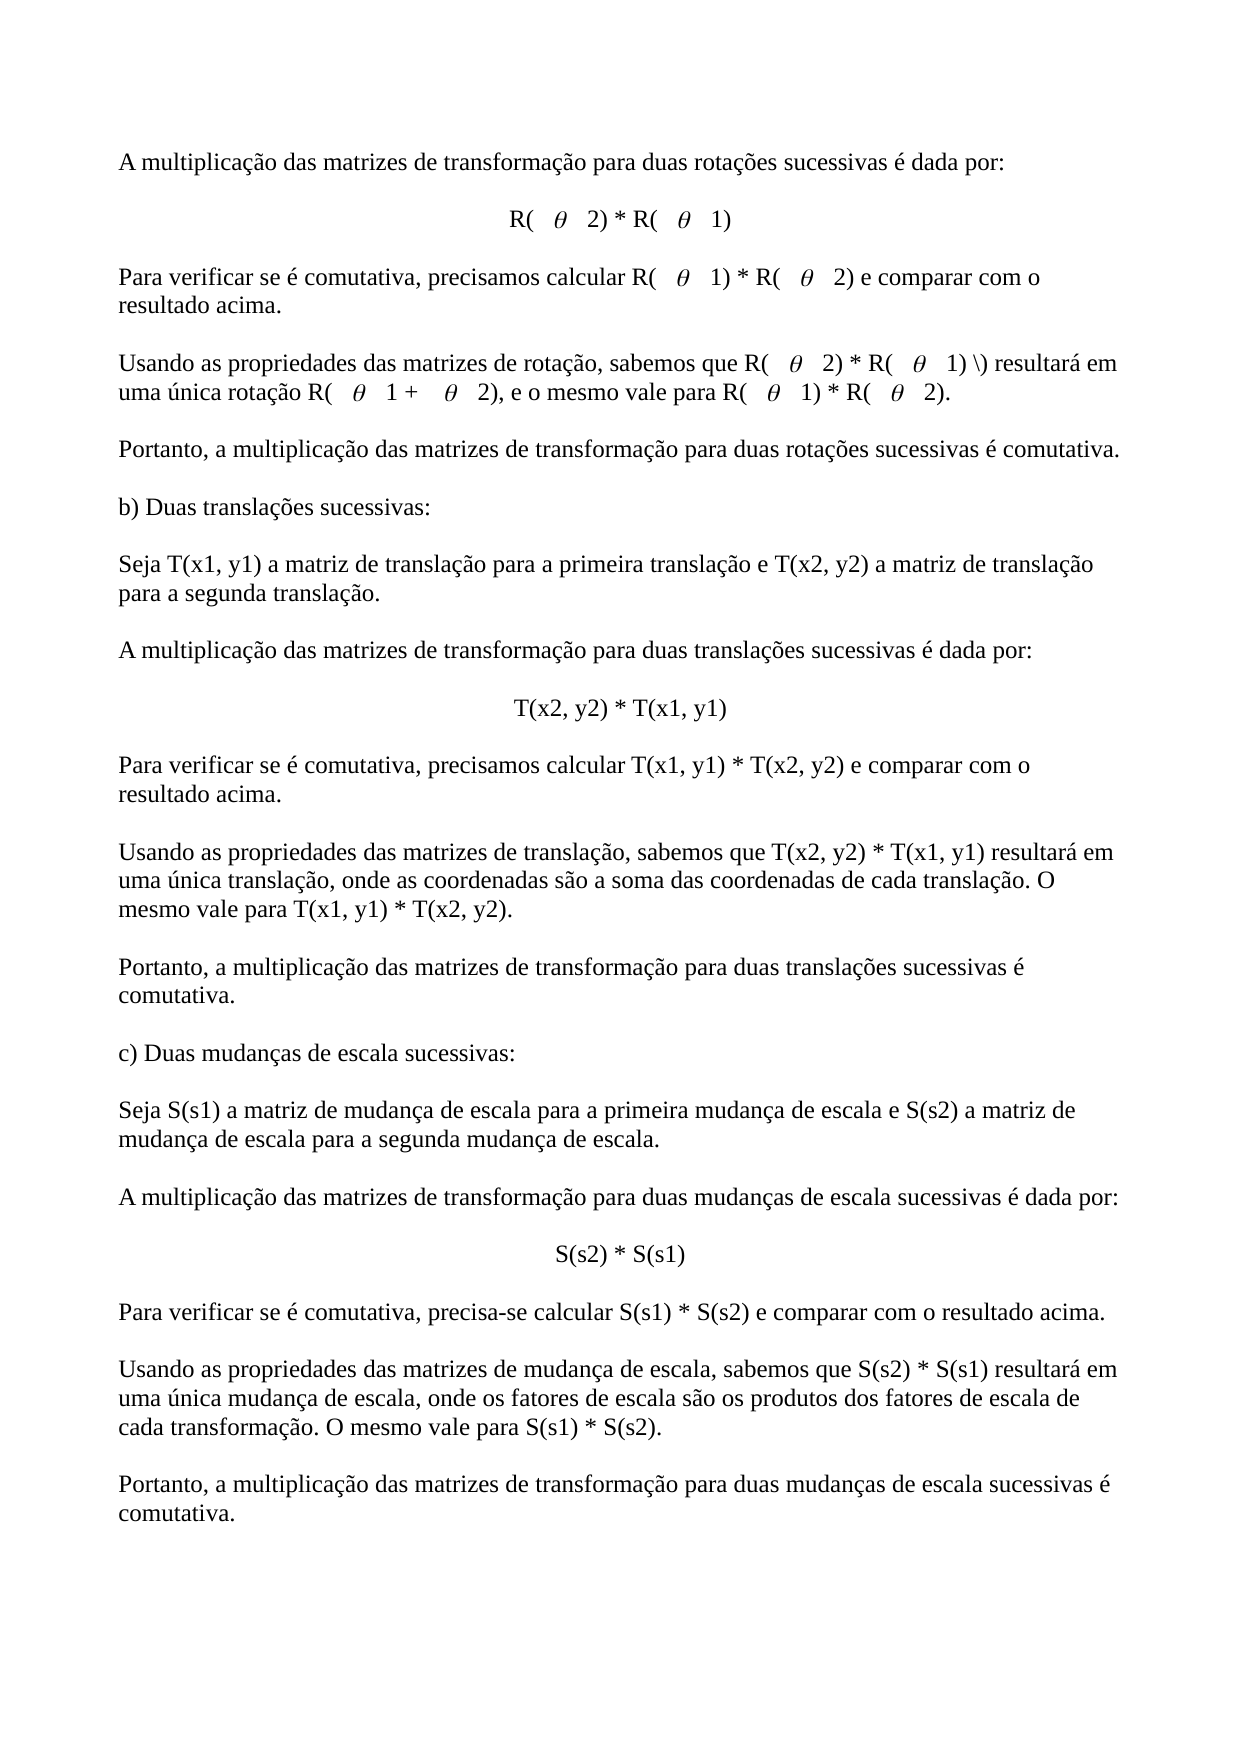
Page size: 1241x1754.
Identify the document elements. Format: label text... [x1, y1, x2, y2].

text b) Duas translações sucessivas: [118, 492, 1122, 521]
text c) Duas mudanças de escala sucessivas: [118, 1038, 1122, 1067]
text Usando as propriedades das matrizes de mudança de escala, sabemos que S(s2) * S(s1) resultará em uma única mudança de escala, onde os fatores de escala são os produtos dos fatores de escala de cada transformação. O mesmo vale para S(s1) * S(s2). [118, 1354, 1122, 1441]
text Portanto, a multiplicação das matrizes de transformação para duas translações sucessivas é comutativa. [118, 952, 1122, 1009]
text Portanto, a multiplicação das matrizes de transformação para duas rotações sucessivas é comutativa. [118, 434, 1122, 463]
text Usando as propriedades das matrizes de translação, sabemos que T(x2, y2) * T(x1, y1) resultará em uma única translação, onde as coordenadas são a soma das coordenadas de cada translação. O mesmo vale para T(x1, y1) * T(x2, y2). [118, 837, 1122, 923]
text Usando as propriedades das matrizes de rotação, sabemos que R(2) * R(1) \) resultará em uma única rotação R(1 + 2), e o mesmo vale para R(1) * R(2). [118, 348, 1122, 406]
text S(s2) * S(s1) [118, 1239, 1122, 1268]
text Para verificar se é comutativa, precisamos calcular R(1) * R(2) e comparar com o resultado acima. [118, 262, 1122, 319]
text A multiplicação das matrizes de transformação para duas rotações sucessivas é dada por: [118, 147, 1122, 176]
text T(x2, y2) * T(x1, y1) [118, 693, 1122, 722]
text Para verificar se é comutativa, precisa-se calcular S(s1) * S(s2) e comparar com o resultado acima. [118, 1297, 1122, 1326]
text Seja S(s1) a matriz de mudança de escala para a primeira mudança de escala e S(s2) a matriz de mudança de escala para a segunda mudança de escala. [118, 1096, 1122, 1153]
text A multiplicação das matrizes de transformação para duas translações sucessivas é dada por: [118, 636, 1122, 664]
text Para verificar se é comutativa, precisamos calcular T(x1, y1) * T(x2, y2) e comparar com o resultado acima. [118, 751, 1122, 808]
text A multiplicação das matrizes de transformação para duas mudanças de escala sucessivas é dada por: [118, 1182, 1122, 1211]
text Seja T(x1, y1) a matriz de translação para a primeira translação e T(x2, y2) a matriz de translação para a segunda translação. [118, 549, 1122, 607]
text R(2) * R(1) [118, 204, 1122, 233]
text Portanto, a multiplicação das matrizes de transformação para duas mudanças de escala sucessivas é comutativa. [118, 1469, 1122, 1527]
